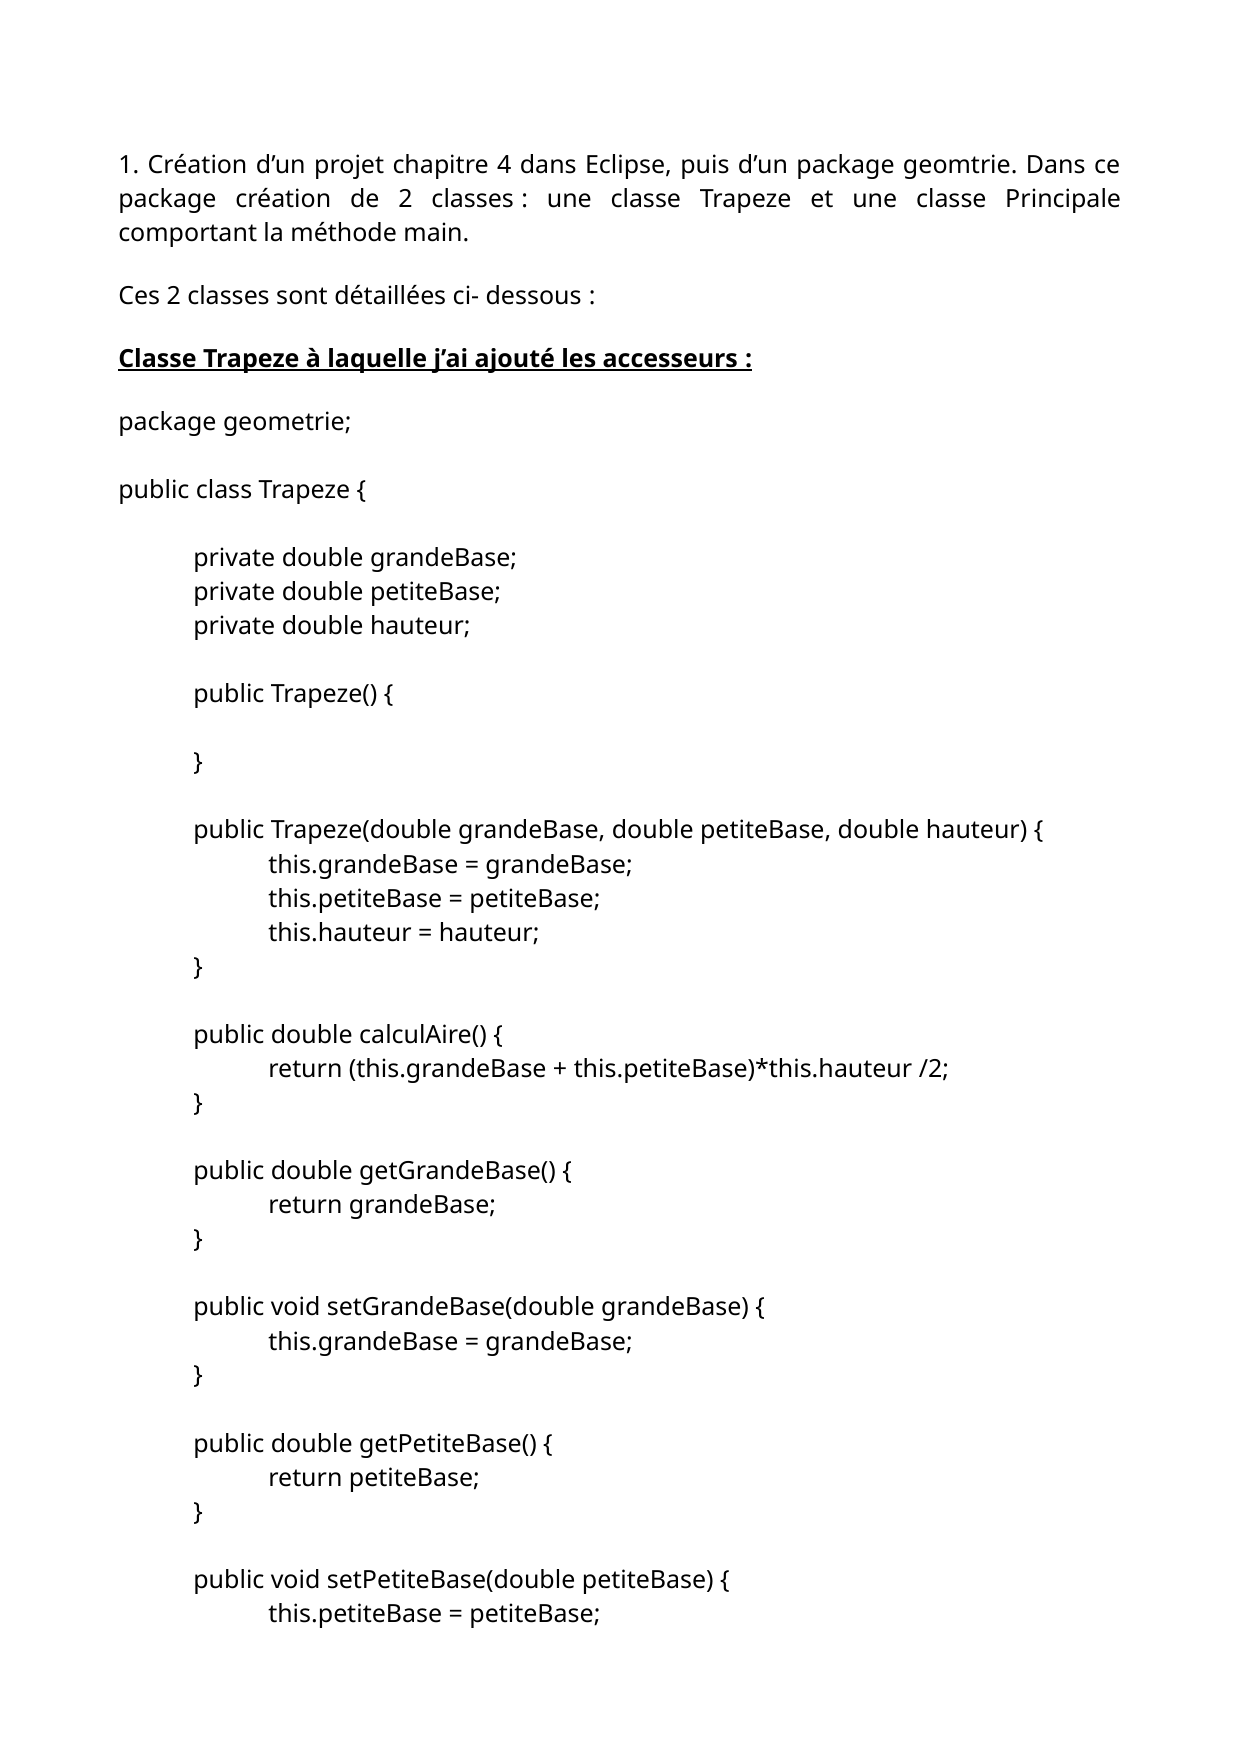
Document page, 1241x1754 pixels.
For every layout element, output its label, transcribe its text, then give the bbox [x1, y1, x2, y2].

text } [118, 1493, 1122, 1527]
text return grandeBase; [118, 1187, 1122, 1221]
text public void setPetiteBase(double petiteBase) { [118, 1562, 1122, 1596]
text } [118, 1221, 1122, 1255]
text this.petiteBase = petiteBase; [118, 1596, 1122, 1630]
text Classe Trapeze à laquelle j’ai ajouté les accesseurs : [118, 341, 1122, 375]
text Ces 2 classes sont détaillées ci- dessous : [118, 278, 1122, 312]
text private double petiteBase; [118, 574, 1122, 608]
text this.grandeBase = grandeBase; [118, 846, 1122, 880]
text } [118, 1085, 1122, 1119]
text public double getGrandeBase() { [118, 1153, 1122, 1187]
text } [118, 744, 1122, 778]
text private double hauteur; [118, 608, 1122, 642]
text public double calculAire() { [118, 1017, 1122, 1051]
text package geometrie; [118, 403, 1122, 437]
text 1. Création d’un projet chapitre 4 dans Eclipse, puis d’un package geomtrie. Dans ce package création de 2 classes : une classe Trapeze et une classe Principale comportant la méthode main. [118, 147, 1122, 249]
text return (this.grandeBase + this.petiteBase)*this.hauteur /2; [118, 1051, 1122, 1085]
text public Trapeze(double grandeBase, double petiteBase, double hauteur) { [118, 812, 1122, 846]
text this.petiteBase = petiteBase; [118, 880, 1122, 914]
text return petiteBase; [118, 1459, 1122, 1493]
text public class Trapeze { [118, 472, 1122, 506]
text } [118, 1357, 1122, 1391]
text public void setGrandeBase(double grandeBase) { [118, 1289, 1122, 1323]
text this.grandeBase = grandeBase; [118, 1323, 1122, 1357]
text public Trapeze() { [118, 676, 1122, 710]
text public double getPetiteBase() { [118, 1425, 1122, 1459]
text private double grandeBase; [118, 540, 1122, 574]
text } [118, 948, 1122, 982]
text this.hauteur = hauteur; [118, 914, 1122, 948]
